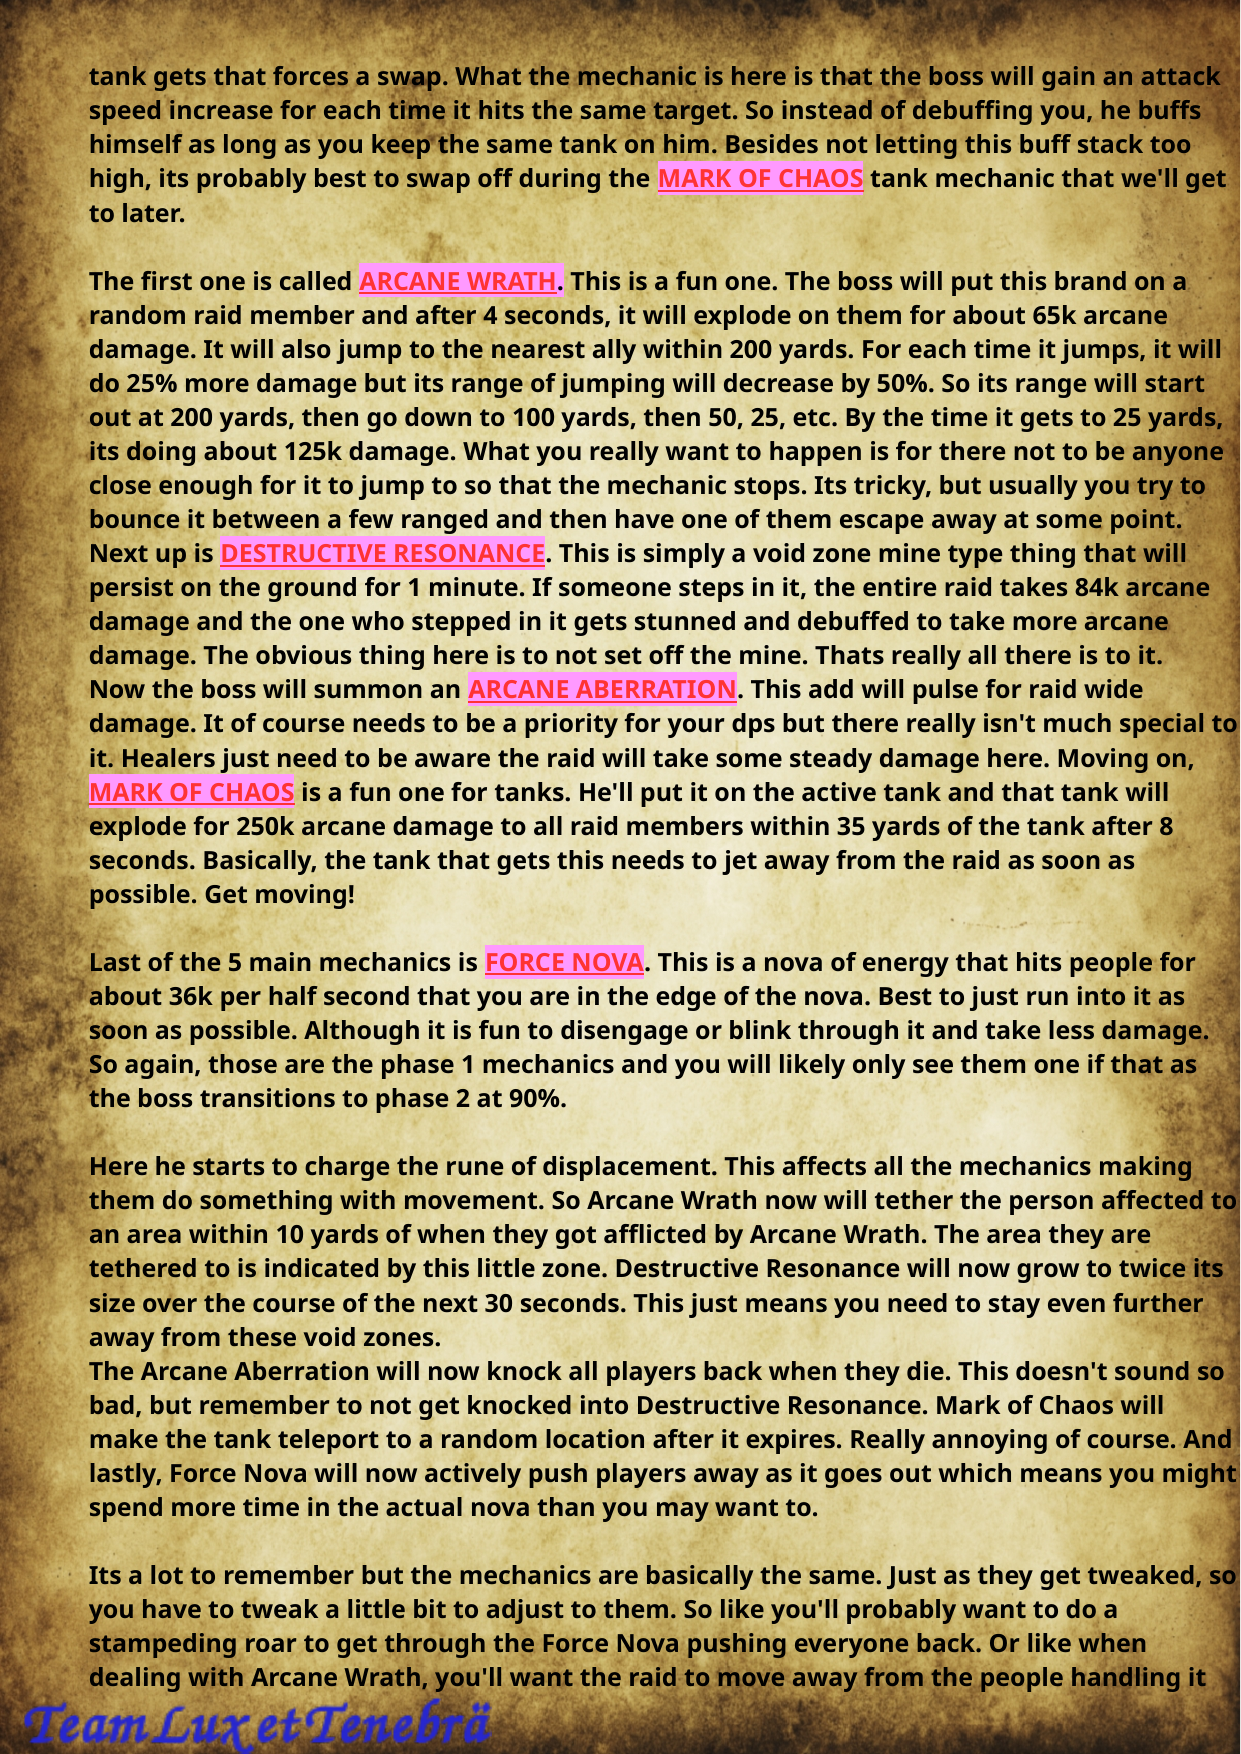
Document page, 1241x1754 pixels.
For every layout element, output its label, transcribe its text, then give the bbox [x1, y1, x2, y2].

picture [0, 0, 1241, 1754]
text The Arcane Aberration will now knock all players back when they die. This doesn't sound so bad, but remember to not get knocked into Destructive Resonance. Mark of Chaos will make the tank teleport to a random location after it expires. Really annoying of course. And lastly, Force Nova will now actively push players away as it goes out which means you might spend more time in the actual nova than you may want to. [88, 1353, 1240, 1524]
text Last of the 5 main mechanics is FORCE NOVA. This is a nova of energy that hits people for about 36k per half second that you are in the edge of the nova. Best to just run into it as soon as possible. Although it is fun to disengage or blink through it and take less damage. So again, those are the phase 1 mechanics and you will likely only see them one if that as the boss transitions to phase 2 at 90%. [88, 944, 1240, 1115]
text tank gets that forces a swap. What the mechanic is here is that the boss will gain an attack speed increase for each time it hits the same target. So instead of debuffing you, he buffs himself as long as you keep the same tank on him. Besides not letting this buff stack too high, its probably best to swap off during the MARK OF CHAOS tank mechanic that we'll get to later. [88, 59, 1240, 229]
text Here he starts to charge the rune of displacement. This affects all the mechanics making them do something with movement. So Arcane Wrath now will tether the person affected to an area within 10 yards of when they got afflicted by Arcane Wrath. The area they are tethered to is indicated by this little zone. Destructive Resonance will now grow to twice its size over the course of the next 30 seconds. This just means you need to stay even further away from these void zones. [88, 1149, 1240, 1353]
text Next up is DESTRUCTIVE RESONANCE. This is simply a void zone mine type thing that will persist on the ground for 1 minute. If someone steps in it, the entire raid takes 84k arcane damage and the one who stepped in it gets stunned and debuffed to take more arcane damage. The obvious thing here is to not set off the mine. Thats really all there is to it. [88, 536, 1240, 672]
text The first one is called ARCANE WRATH. This is a fun one. The boss will put this brand on a random raid member and after 4 seconds, it will explode on them for about 65k arcane damage. It will also jump to the nearest ally within 200 yards. For each time it jumps, it will do 25% more damage but its range of jumping will decrease by 50%. So its range will start out at 200 yards, then go down to 100 yards, then 50, 25, etc. By the time it gets to 25 yards, its doing about 125k damage. What you really want to happen is for there not to be anyone close enough for it to jump to so that the mechanic stops. Its tricky, but usually you try to bounce it between a few ranged and then have one of them escape away at some point. [88, 263, 1240, 536]
text Its a lot to remember but the mechanics are basically the same. Just as they get tweaked, so you have to tweak a little bit to adjust to them. So like you'll probably want to do a stampeding roar to get through the Force Nova pushing everyone back. Or like when dealing with Arcane Wrath, you'll want the raid to move away from the people handling it [88, 1558, 1240, 1694]
text Now the boss will summon an ARCANE ABERRATION. This add will pulse for raid wide damage. It of course needs to be a priority for your dps but there really isn't much special to it. Healers just need to be aware the raid will take some steady damage here. Moving on, MARK OF CHAOS is a fun one for tanks. He'll put it on the active tank and that tank will explode for 250k arcane damage to all raid members within 35 yards of the tank after 8 seconds. Basically, the tank that gets this needs to jet away from the raid as soon as possible. Get moving! [88, 672, 1240, 911]
